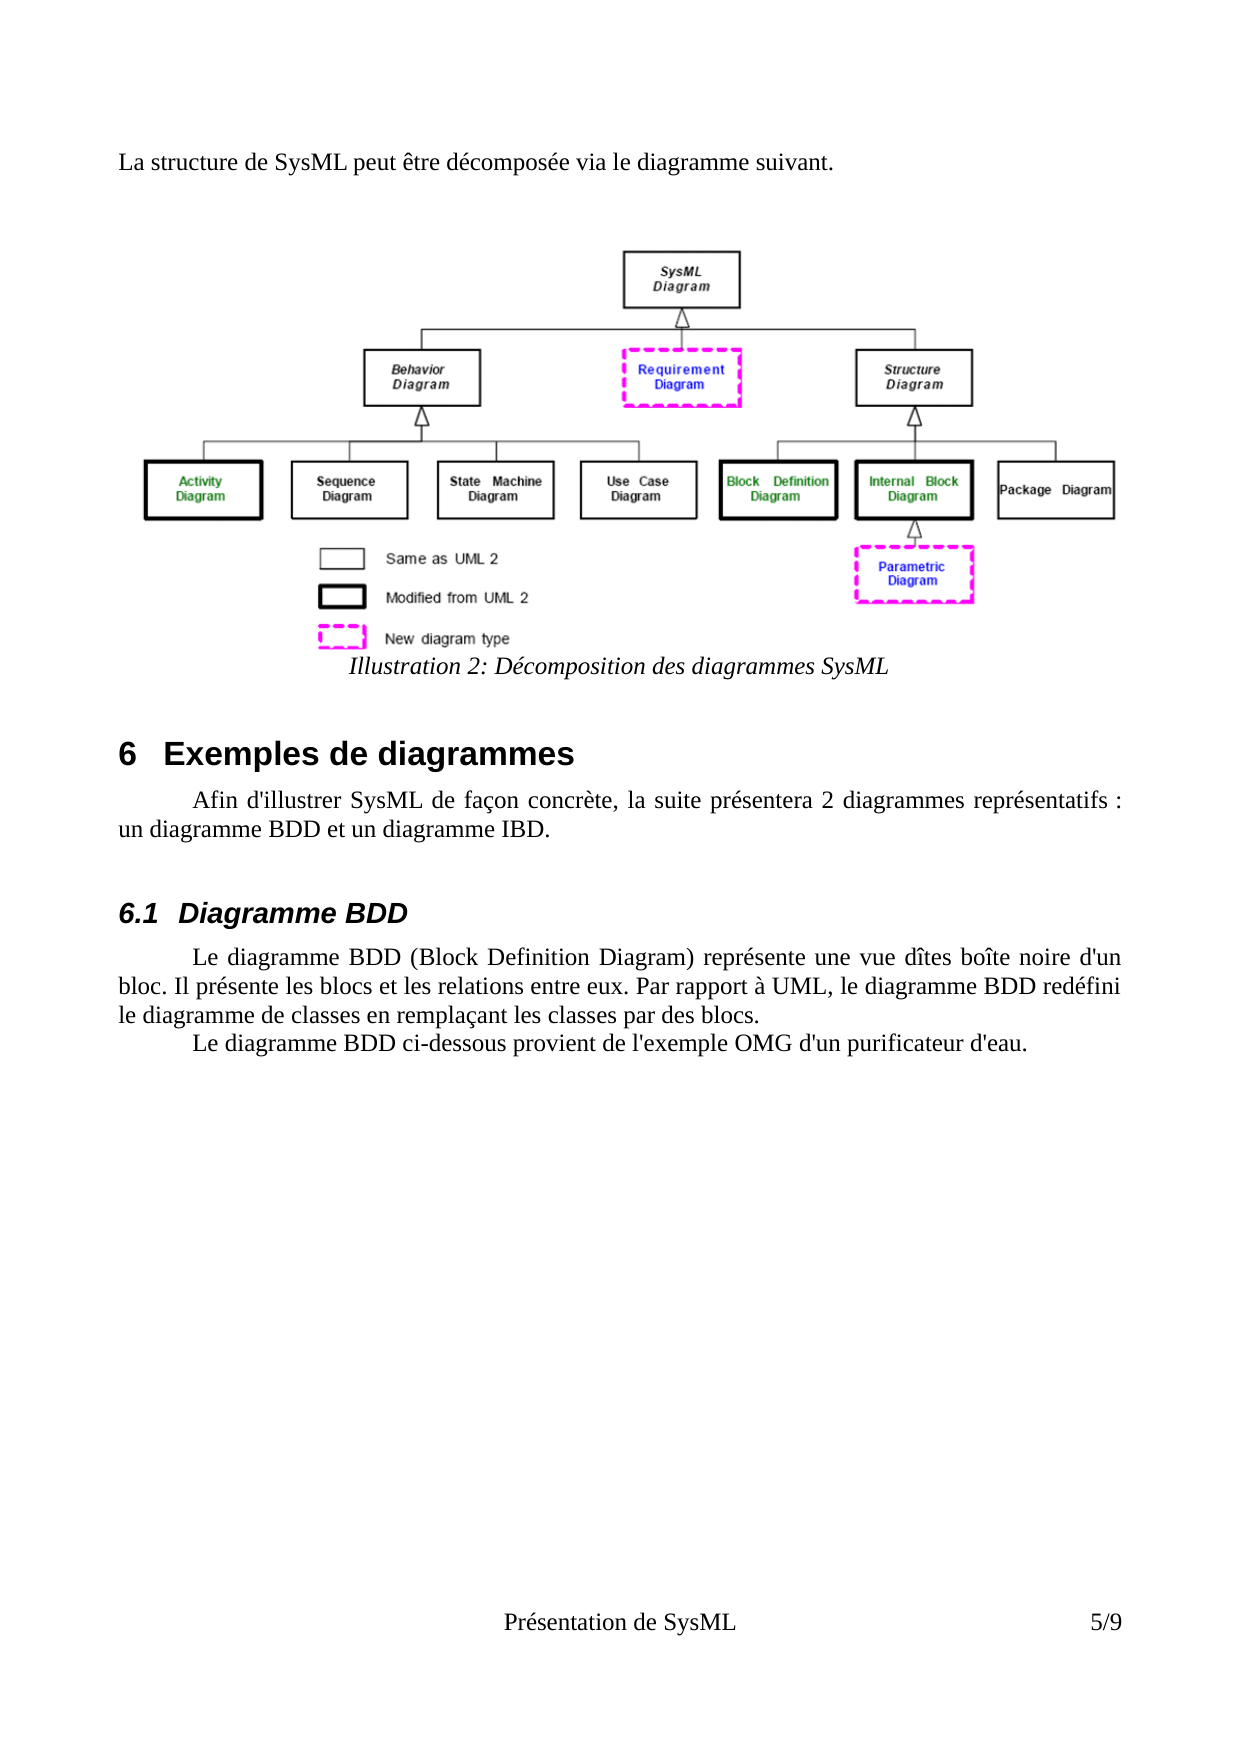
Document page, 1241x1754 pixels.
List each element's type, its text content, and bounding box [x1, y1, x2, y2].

text Illustration 2: Décomposition des diagrammes SysML [118, 652, 1122, 680]
text Afin d'illustrer SysML de façon concrète, la suite présentera 2 diagrammes représentatifs : un diagramme BDD et un diagramme IBD. [118, 785, 1122, 842]
picture [118, 245, 1123, 652]
text Le diagramme BDD ci-dessous provient de l'exemple OMG d'un purificateur d'eau. [118, 1028, 1122, 1057]
subtitle Diagramme BDD [118, 896, 1122, 930]
text Le diagramme BDD (Block Definition Diagram) représente une vue dîtes boîte noire d'un bloc. Il présente les blocs et les relations entre eux. Par rapport à UML, le diagramme BDD redéfini le diagramme de classes en remplaçant les classes par des blocs. [118, 942, 1122, 1028]
text La structure de SysML peut être décomposée via le diagramme suivant. [118, 147, 1122, 176]
subtitle Exemples de diagrammes [118, 734, 1122, 772]
